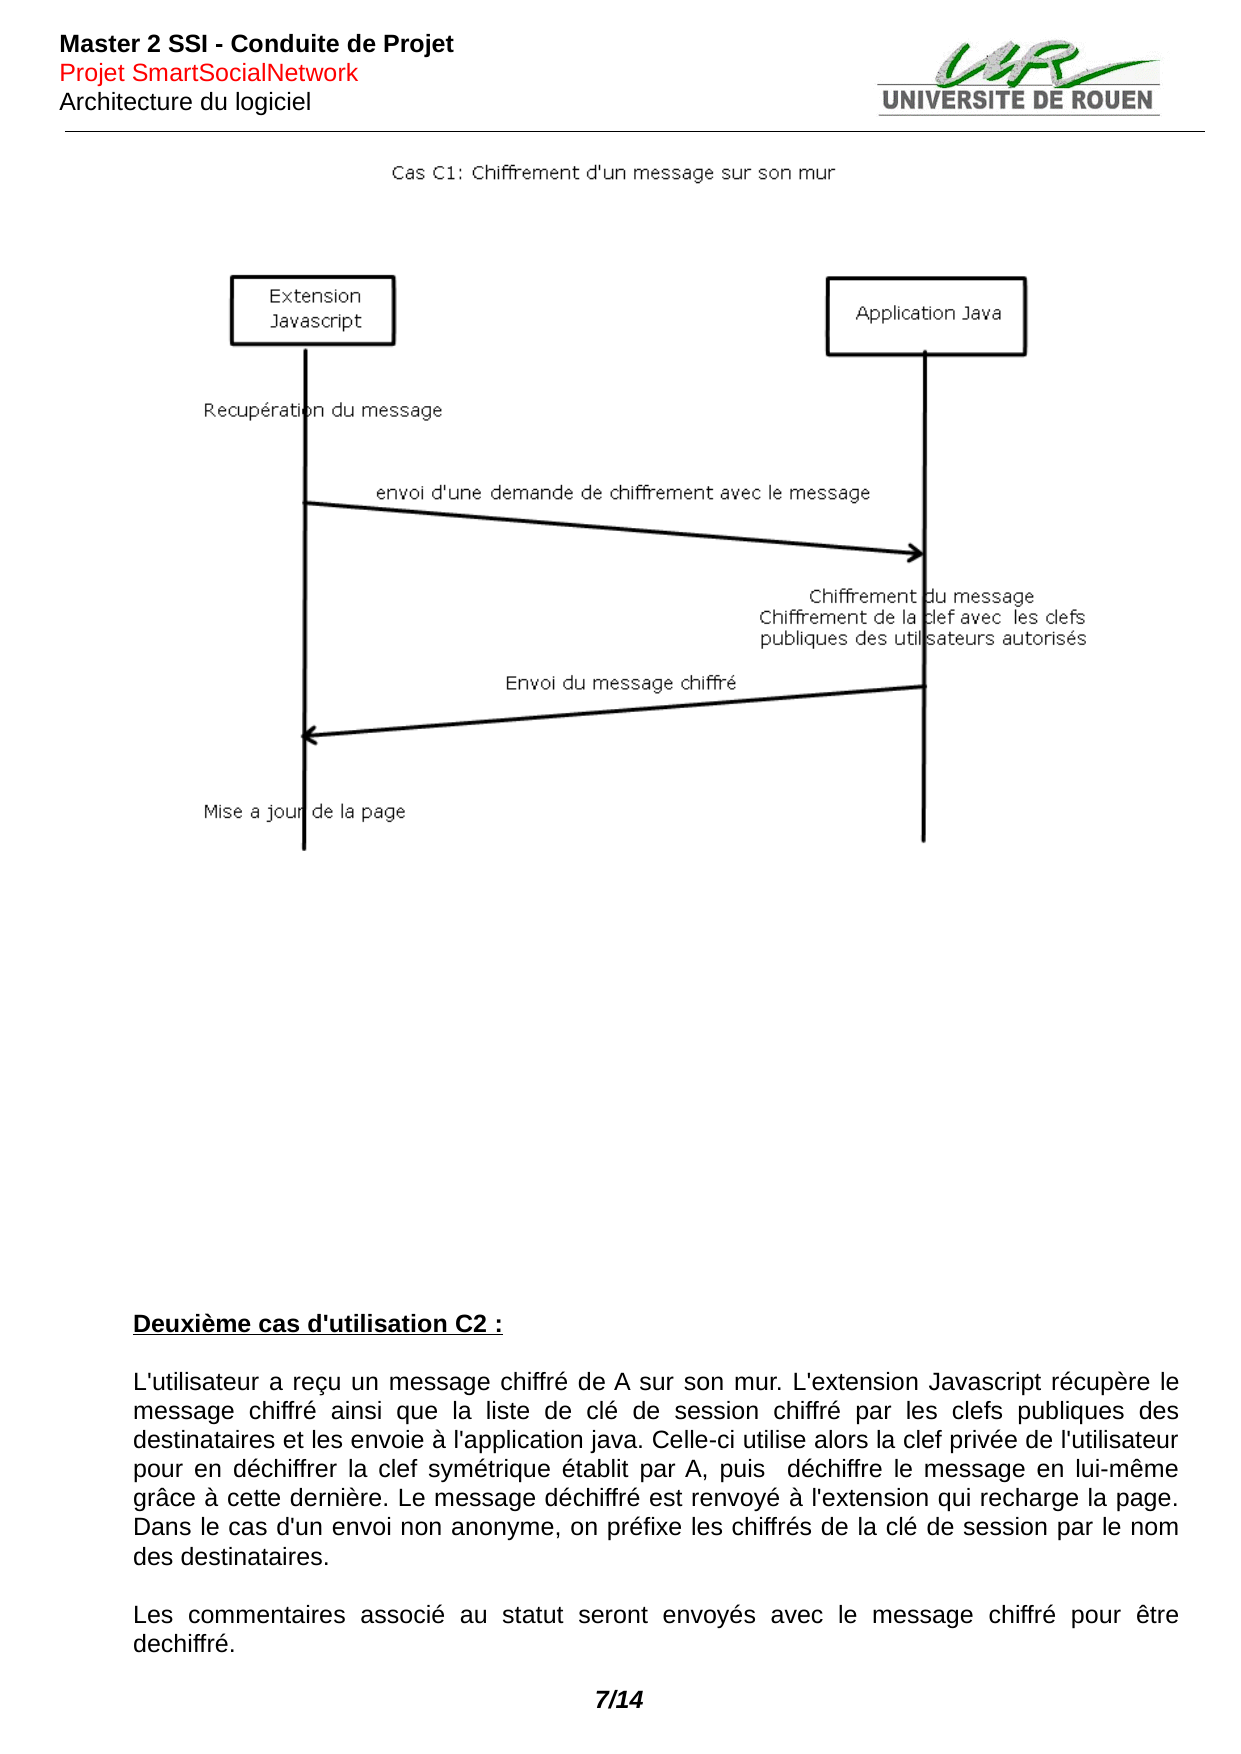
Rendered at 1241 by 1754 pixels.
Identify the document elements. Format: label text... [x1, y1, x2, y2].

picture [96, 144, 1145, 931]
picture [872, 32, 1170, 118]
text L'utilisateur a reçu un message chiffré de A sur son mur. L'extension Javascript récupère le message chiffré ainsi que la liste de clé de session chiffré par les clefs publiques des destinataires et les envoie à l'application java. Celle-ci utilise alors la clef privée de l'utilisateur pour en déchiffrer la clef symétrique établit par A, puis déchiffre le message en lui-même grâce à cette dernière. Le message déchiffré est renvoyé à l'extension qui recharge la page. Dans le cas d'un envoi non anonyme, on préfixe les chiffrés de la clé de session par le nom des destinataires. [133, 1367, 1181, 1570]
text Deuxième cas d'utilisation C2 : [133, 1309, 1181, 1338]
text Les commentaires associé au statut seront envoyés avec le message chiffré pour être dechiffré. [133, 1599, 1181, 1658]
